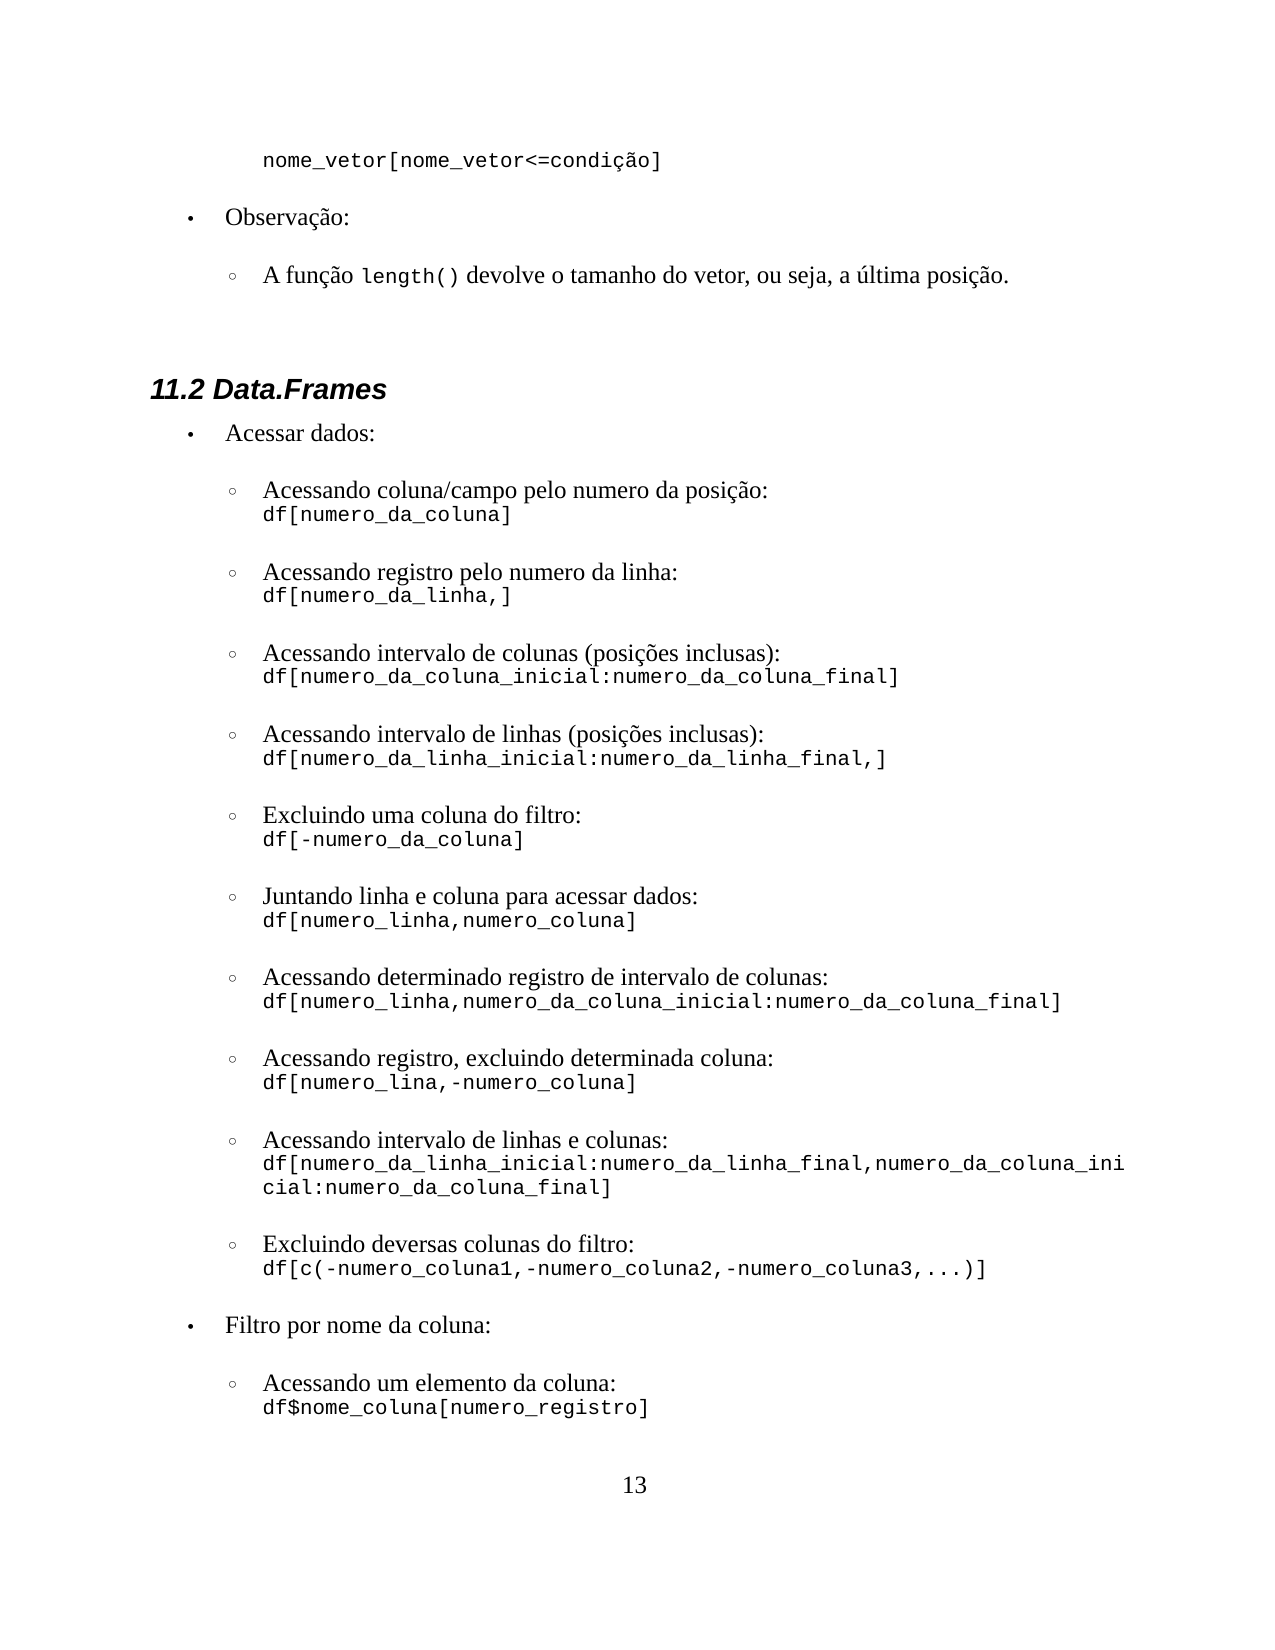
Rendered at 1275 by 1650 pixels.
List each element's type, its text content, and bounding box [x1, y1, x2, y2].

list Acessando registro, excluindo determinada coluna: df[numero_lina,-numero_coluna] [225, 1043, 1125, 1125]
list Observação: [187, 202, 1125, 260]
list Juntando linha e coluna para acessar dados: df[numero_linha,numero_coluna] [225, 881, 1125, 962]
subtitle 11.2 Data.Frames [150, 372, 1125, 406]
list Acessando intervalo de linhas (posições inclusas): df[numero_da_linha_inicial:numero_da_linha_final,] [225, 719, 1125, 800]
list Excluindo uma coluna do filtro: df[-numero_da_coluna] [225, 800, 1125, 881]
list Acessando coluna/campo pelo numero da posição: df[numero_da_coluna] [225, 476, 1125, 557]
list Acessando determinado registro de intervalo de colunas: df[numero_linha,numero_da_coluna_inicial:numero_da_coluna_final] [225, 962, 1125, 1043]
list Acessando registro pelo numero da linha: df[numero_da_linha,] [225, 557, 1125, 638]
list Acessando um elemento da coluna: df$nome_coluna[numero_registro] [225, 1368, 1125, 1421]
list Filtro por nome da coluna: [187, 1311, 1125, 1368]
list nome_vetor[nome_vetor<=condição] [225, 150, 1125, 202]
list Acessar dados: [187, 418, 1125, 476]
list Acessando intervalo de colunas (posições inclusas): df[numero_da_coluna_inicial:numero_da_coluna_final] [225, 638, 1125, 719]
list A função length() devolve o tamanho do vetor, ou seja, a última posição. [225, 260, 1125, 318]
list Excluindo deversas colunas do filtro: df[c(-numero_coluna1,-numero_coluna2,-numero_coluna3,...)] [225, 1229, 1125, 1311]
list Acessando intervalo de linhas e colunas: df[numero_da_linha_inicial:numero_da_linha_final,numero_da_coluna_inicial:numero_da_coluna_final] [225, 1125, 1125, 1229]
